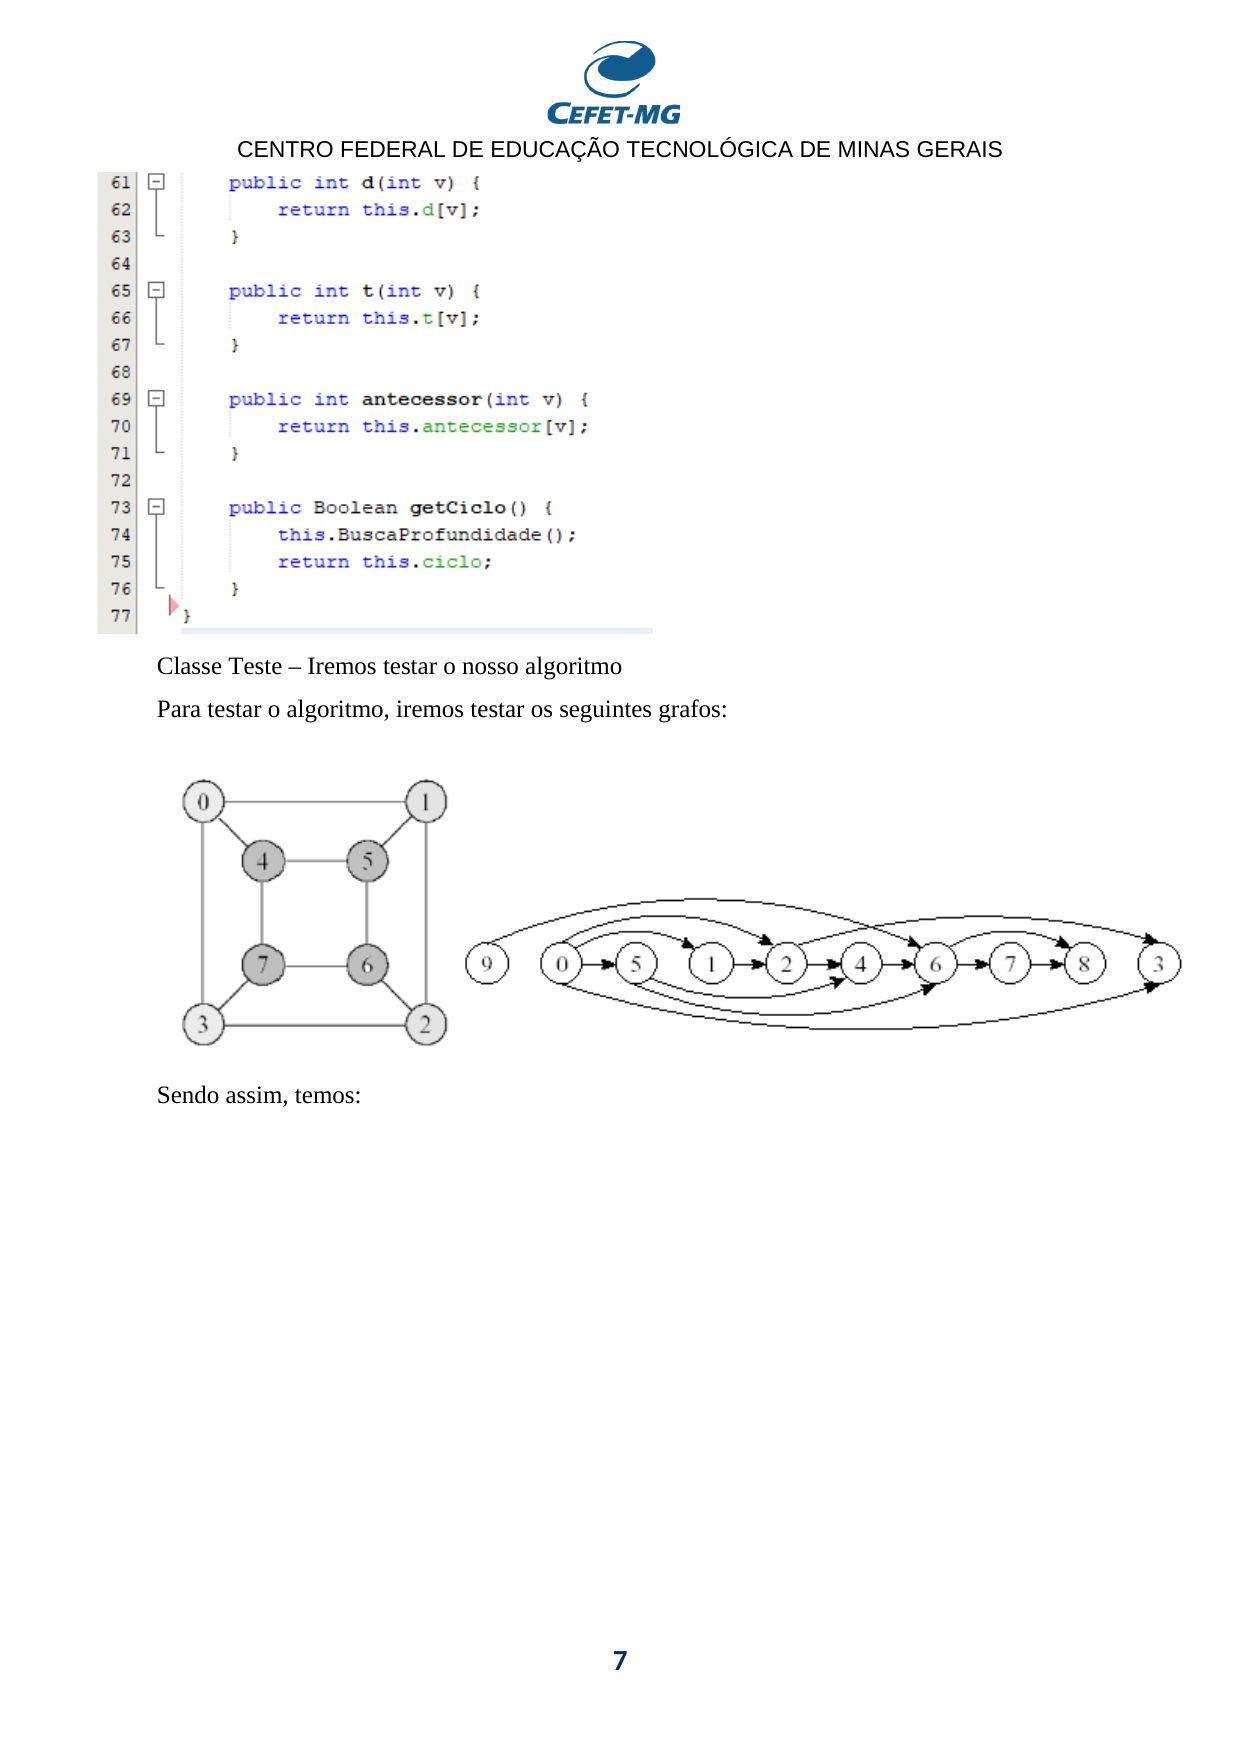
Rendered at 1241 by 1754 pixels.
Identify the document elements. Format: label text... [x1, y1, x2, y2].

text Para testar o algoritmo, iremos testar os seguintes grafos: [97, 694, 1143, 723]
text Classe Teste – Iremos testar o nosso algoritmo [97, 651, 1143, 680]
text Sendo assim, temos: [97, 1081, 1143, 1109]
picture [97, 172, 653, 634]
picture [156, 737, 1202, 1063]
picture [547, 41, 681, 124]
